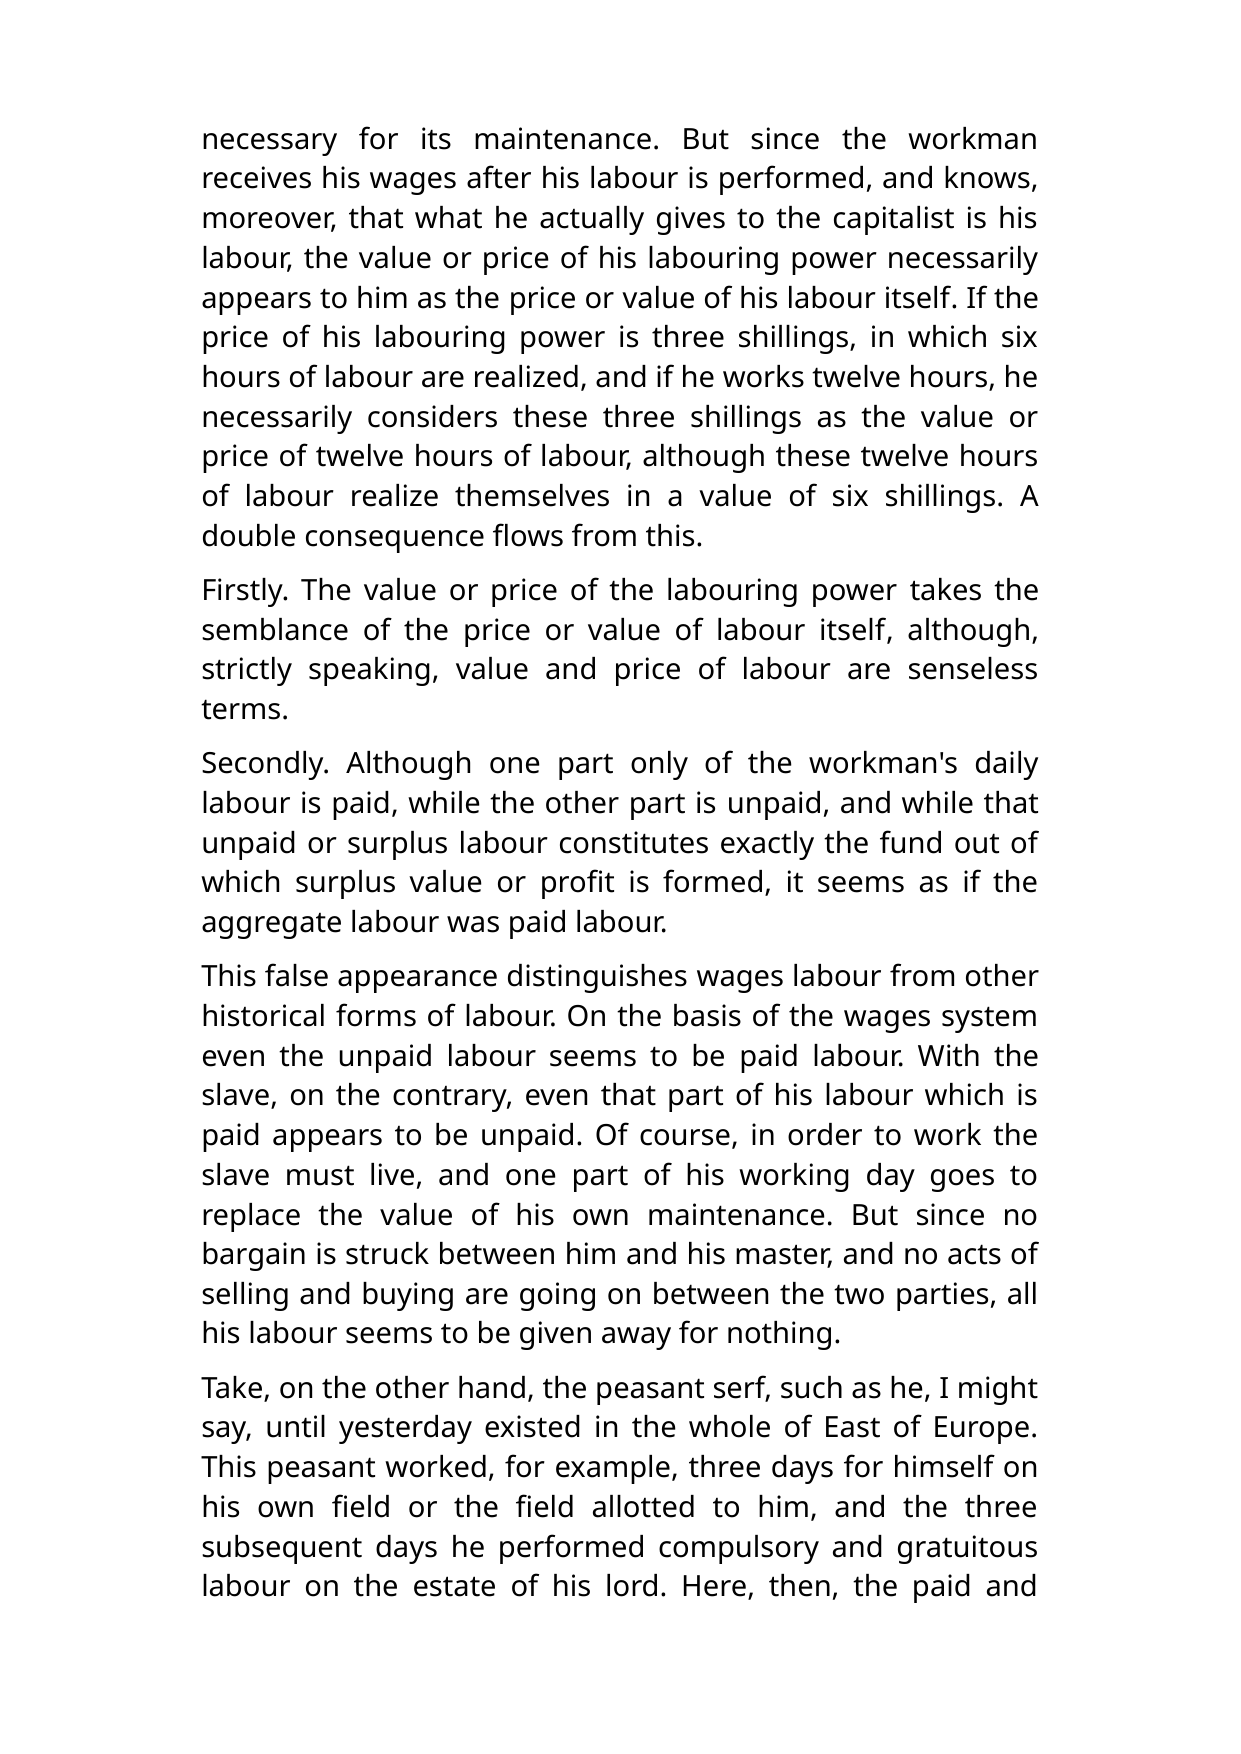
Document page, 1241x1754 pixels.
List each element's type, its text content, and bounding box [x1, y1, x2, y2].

text necessary for its maintenance. But since the workman receives his wages after his labour is performed, and knows, moreover, that what he actually gives to the capitalist is his labour, the value or price of his labouring power necessarily appears to him as the price or value of his labour itself. If the price of his labouring power is three shillings, in which six hours of labour are realized, and if he works twelve hours, he necessarily considers these three shillings as the value or price of twelve hours of labour, although these twelve hours of labour realize themselves in a value of six shillings. A double consequence flows from this. [201, 118, 1039, 555]
text This false appearance distinguishes wages labour from other historical forms of labour. On the basis of the wages system even the unpaid labour seems to be paid labour. With the slave, on the contrary, even that part of his labour which is paid appears to be unpaid. Of course, in order to work the slave must live, and one part of his working day goes to replace the value of his own maintenance. But since no bargain is struck between him and his master, and no acts of selling and buying are going on between the two parties, all his labour seems to be given away for nothing. [201, 956, 1039, 1352]
text Secondly. Although one part only of the workman's daily labour is paid, while the other part is unpaid, and while that unpaid or surplus labour constitutes exactly the fund out of which surplus value or profit is formed, it seems as if the aggregate labour was paid labour. [201, 743, 1039, 941]
text Take, on the other hand, the peasant serf, such as he, I might say, until yesterday existed in the whole of East of Europe. This peasant worked, for example, three days for himself on his own field or the field allotted to him, and the three subsequent days he performed compulsory and gratuitous labour on the estate of his lord. Here, then, the paid and [201, 1367, 1039, 1605]
text Firstly. The value or price of the labouring power takes the semblance of the price or value of labour itself, although, strictly speaking, value and price of labour are senseless terms. [201, 569, 1039, 728]
